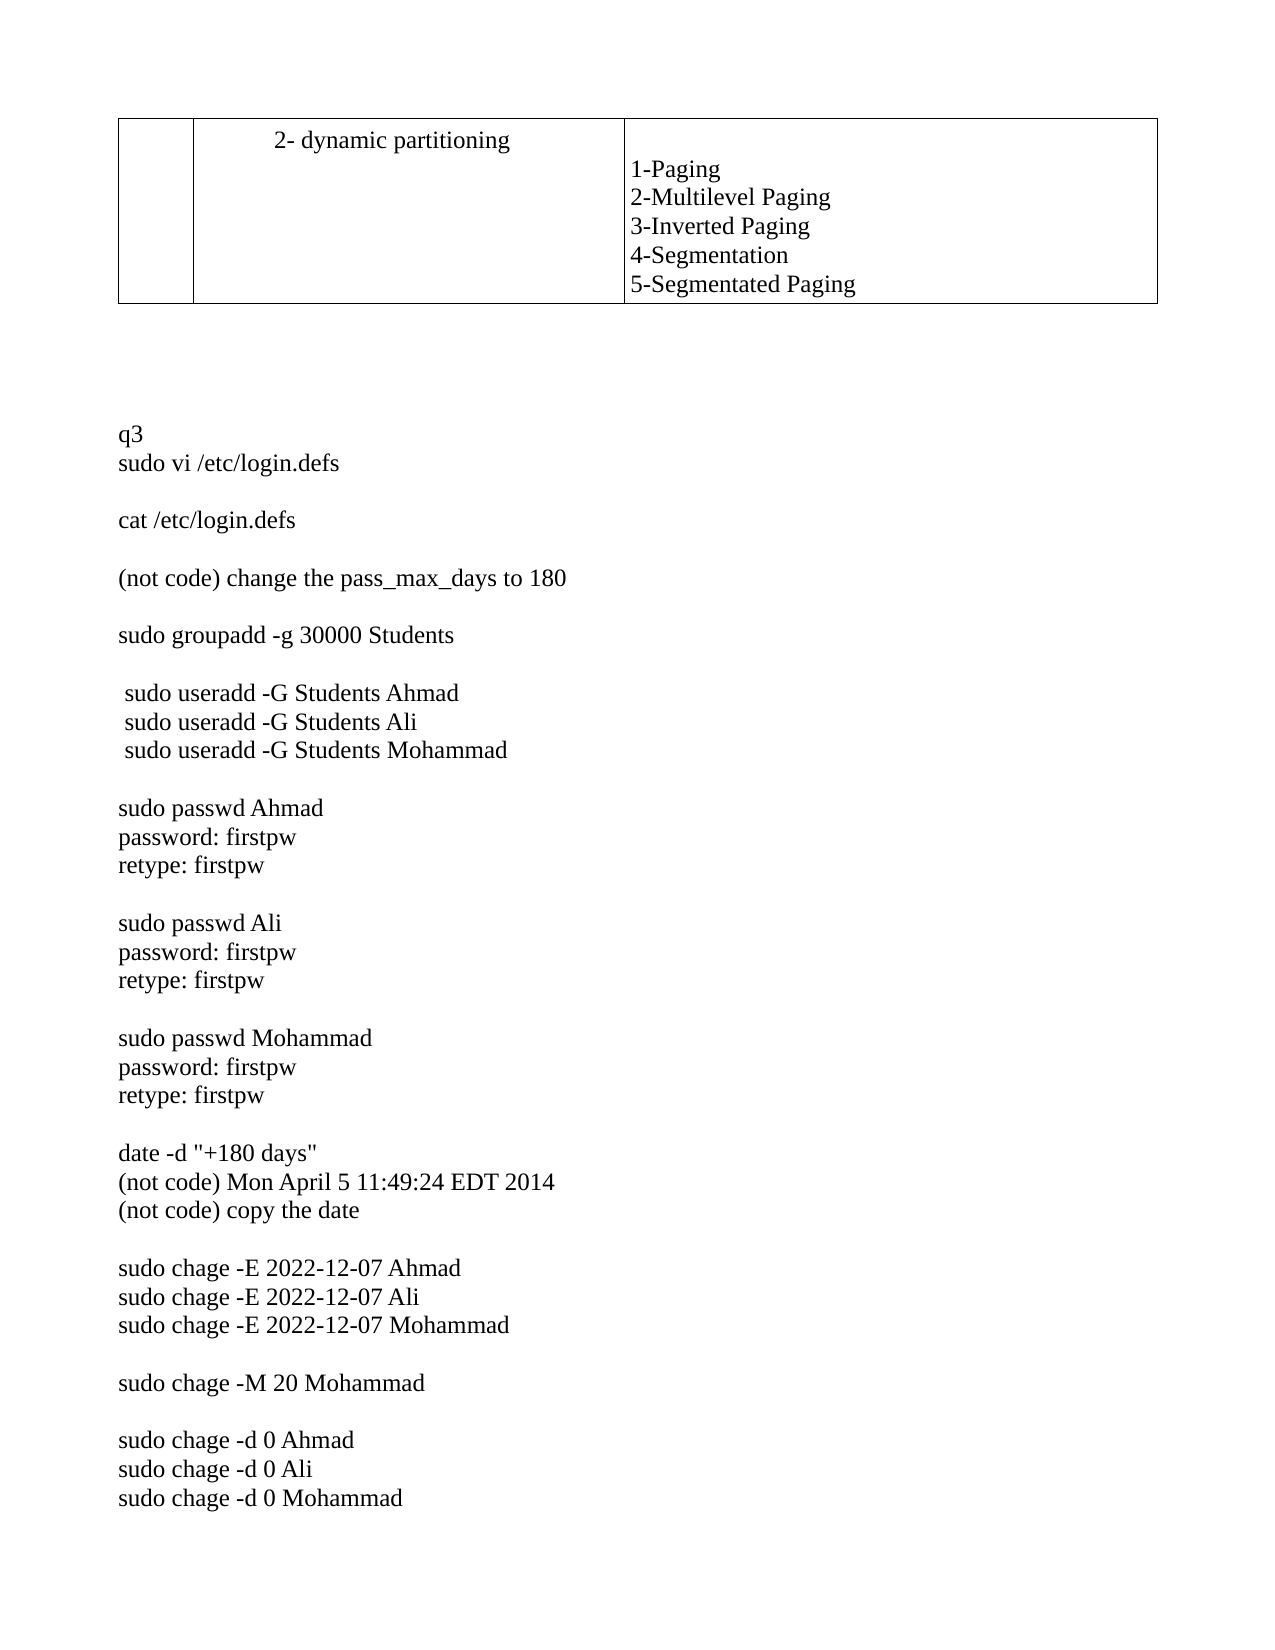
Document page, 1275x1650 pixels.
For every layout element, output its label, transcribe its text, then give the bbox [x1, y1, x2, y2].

text password: firstpw [118, 1052, 1157, 1080]
text (not code) copy the date [118, 1195, 1157, 1224]
text sudo passwd Ali [118, 908, 1157, 937]
table_cell 1-Paging 2-Multilevel Paging 3-Inverted Paging 4-Segmentation 5-Segmentated Paging [625, 119, 1157, 303]
text (not code) change the pass_max_days to 180 [118, 563, 1157, 592]
text sudo chage -d 0 Ahmad [118, 1425, 1157, 1454]
text sudo useradd -G Students Ahmad [118, 678, 1157, 707]
text password: firstpw [118, 937, 1157, 965]
text sudo chage -M 20 Mohammad [118, 1368, 1157, 1397]
text sudo chage -E 2022-12-07 Ali [118, 1282, 1157, 1310]
text sudo passwd Mohammad [118, 1023, 1157, 1052]
text password: firstpw [118, 822, 1157, 850]
table_cell 2- dynamic partitioning [194, 119, 624, 303]
text retype: firstpw [118, 850, 1157, 879]
text sudo useradd -G Students Mohammad [118, 735, 1157, 764]
text sudo chage -E 2022-12-07 Ahmad [118, 1253, 1157, 1282]
text sudo chage -d 0 Ali [118, 1454, 1157, 1483]
text sudo chage -E 2022-12-07 Mohammad [118, 1310, 1157, 1339]
text q3 [118, 419, 1157, 448]
text sudo vi /etc/login.defs [118, 448, 1157, 477]
text date -d "+180 days" [118, 1138, 1157, 1167]
text sudo useradd -G Students Ali [118, 707, 1157, 735]
text retype: firstpw [118, 965, 1157, 994]
text retype: firstpw [118, 1080, 1157, 1109]
text sudo passwd Ahmad [118, 793, 1157, 822]
text sudo chage -d 0 Mohammad [118, 1483, 1157, 1512]
table_cell [119, 119, 193, 303]
text (not code) Mon April 5 11:49:24 EDT 2014 [118, 1167, 1157, 1195]
text cat /etc/login.defs [118, 505, 1157, 534]
text sudo groupadd -g 30000 Students [118, 620, 1157, 649]
